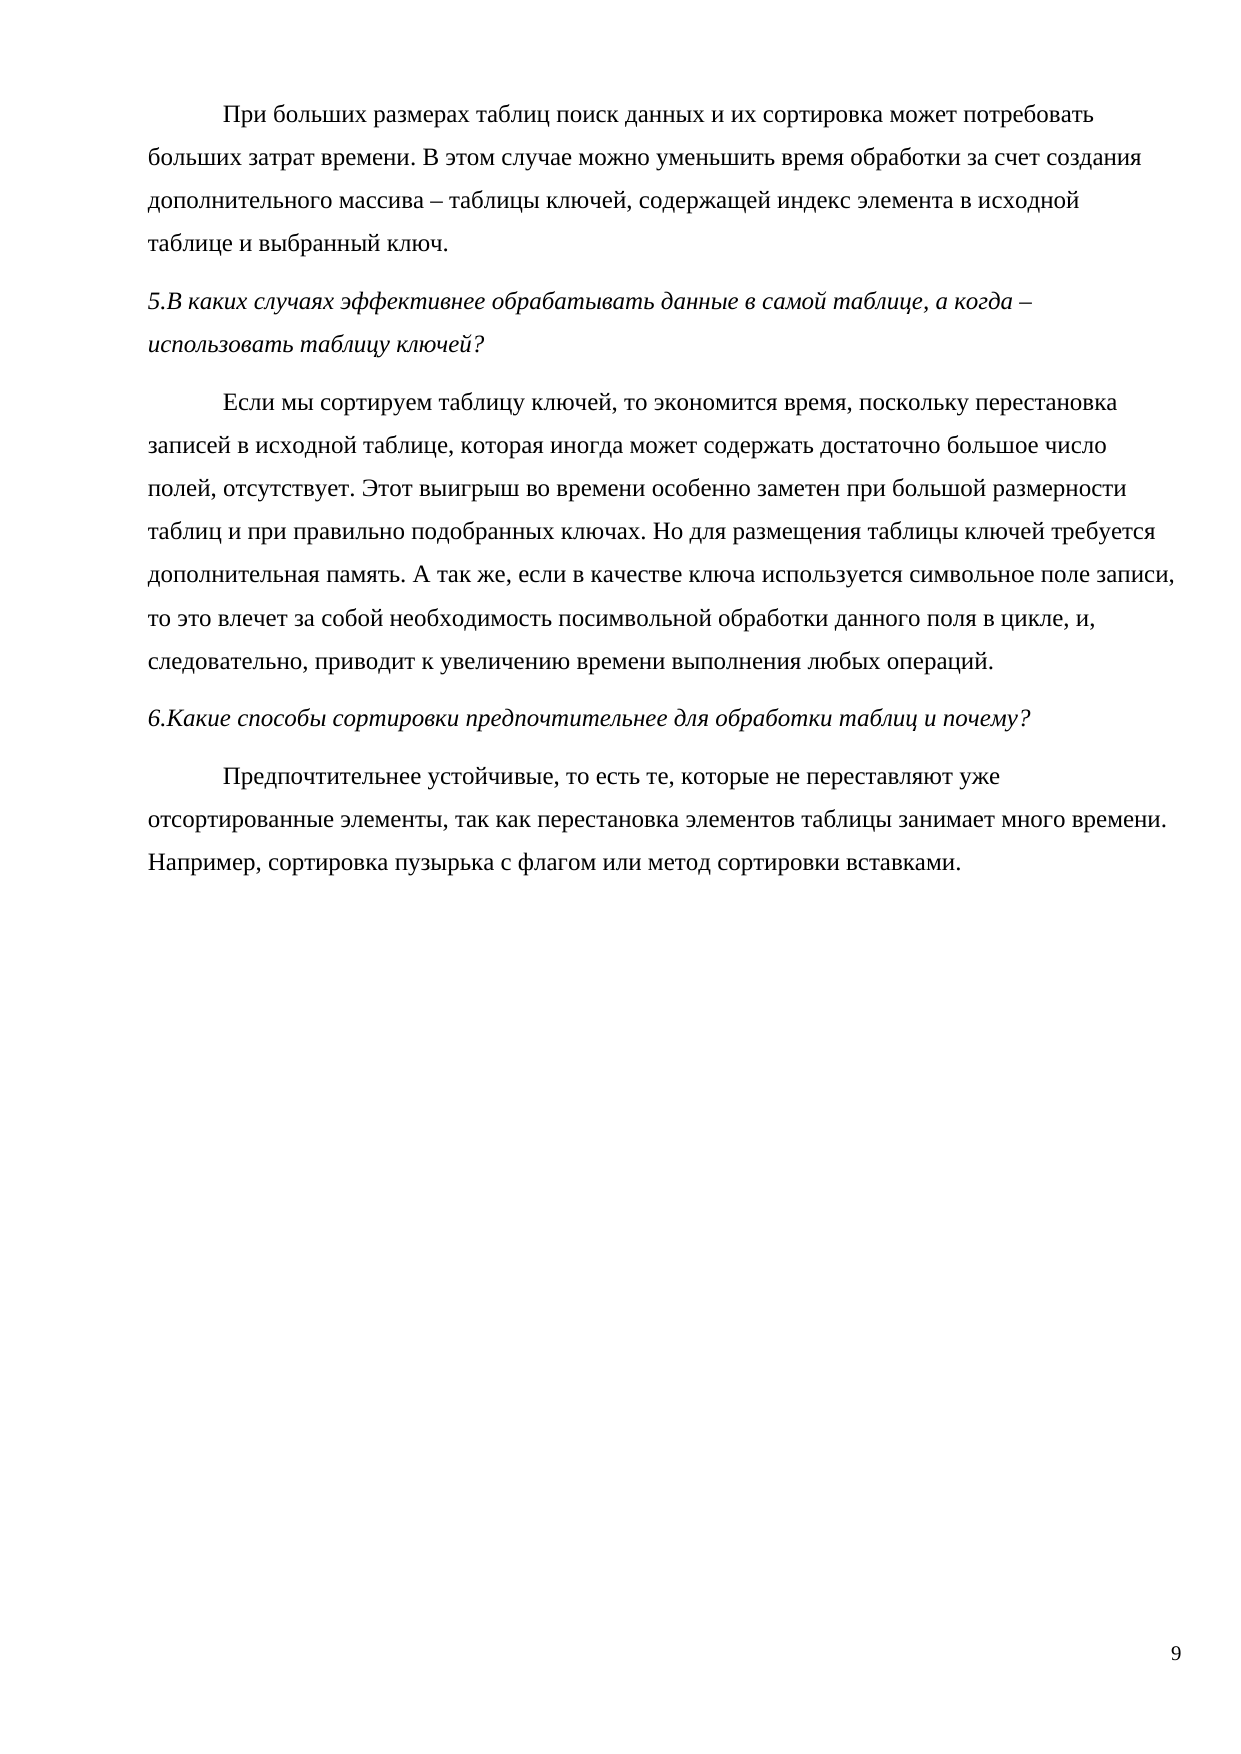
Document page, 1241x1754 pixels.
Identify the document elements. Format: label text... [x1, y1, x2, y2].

text Если мы сортируем таблицу ключей, то экономится время, поскольку перестановка записей в исходной таблице, которая иногда может содержать достаточно большое число полей, отсутствует. Этот выигрыш во времени особенно заметен при большой размерности таблиц и при правильно подобранных ключах. Но для размещения таблицы ключей требуется дополнительная память. А так же, если в качестве ключа используется символьное поле записи, то это влечет за собой необходимость посимвольной обработки данного поля в цикле, и, следовательно, приводит к увеличению времени выполнения любых операций. [148, 387, 1181, 674]
text Предпочтительнее устойчивые, то есть те, которые не переставляют уже отсортированные элементы, так как перестановка элементов таблицы занимает много времени. Например, сортировка пузырька с флагом или метод сортировки вставками. [148, 761, 1181, 876]
text При больших размерах таблиц поиск данных и их сортировка может потребовать больших затрат времени. В этом случае можно уменьшить время обработки за счет создания дополнительного массива – таблицы ключей, содержащей индекс элемента в исходной таблице и выбранный ключ. [148, 99, 1181, 257]
text 5.В каких случаях эффективнее обрабатывать данные в самой таблице, а когда – использовать таблицу ключей? [148, 286, 1181, 358]
text 6.Какие способы сортировки предпочтительнее для обработки таблиц и почему? [148, 703, 1181, 732]
